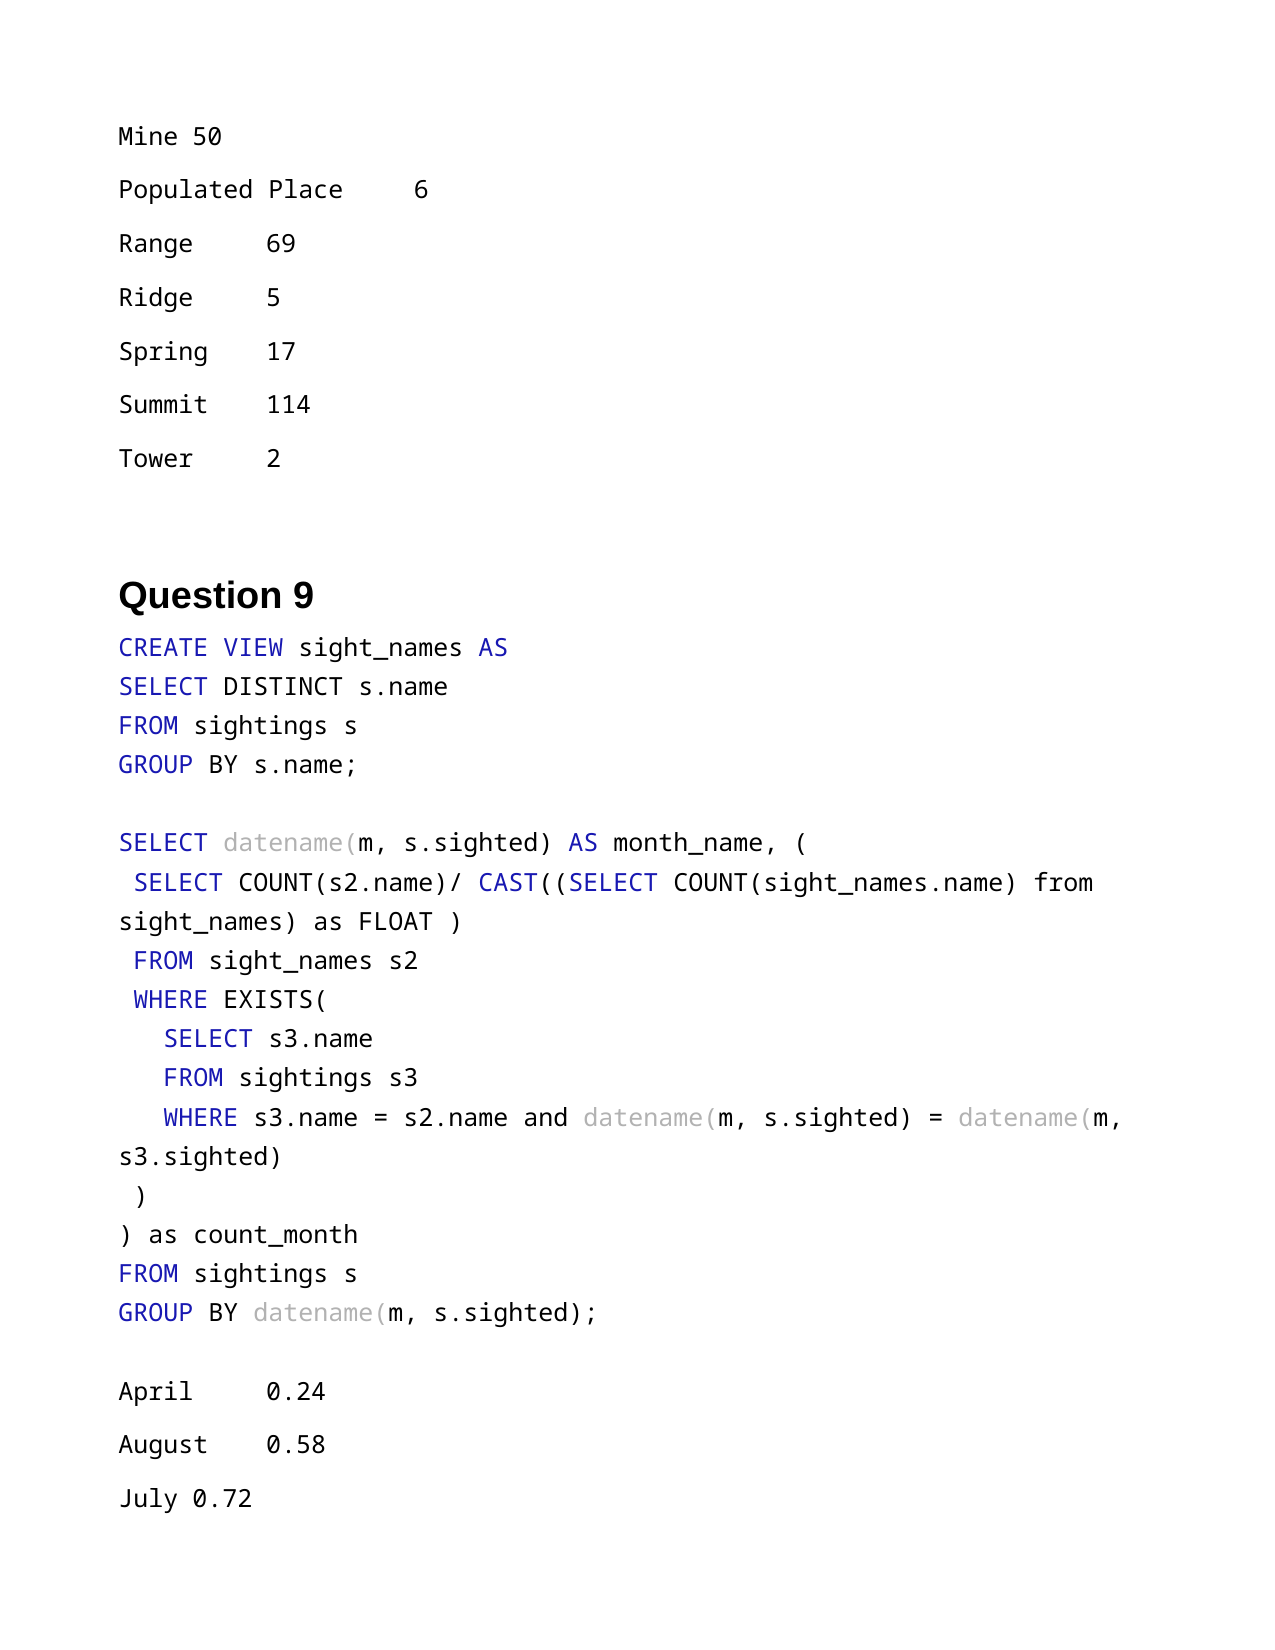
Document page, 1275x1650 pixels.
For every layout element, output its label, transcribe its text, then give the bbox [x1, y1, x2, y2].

text July 0.72 [118, 1481, 1157, 1515]
text August 0.58 [118, 1427, 1157, 1461]
text Summit 114 [118, 387, 1157, 421]
subtitle Question 9 [118, 573, 1157, 617]
text Range 69 [118, 226, 1157, 260]
text Ridge 5 [118, 279, 1157, 313]
text CREATE VIEW sight_names AS SELECT DISTINCT s.name FROM sightings s GROUP BY s.name; SELECT datename(m, s.sighted) AS month_name, ( SELECT COUNT(s2.name)/ CAST((SELECT COUNT(sight_names.name) from sight_names) as FLOAT ) FROM sight_names s2 WHERE EXISTS( SELECT s3.name FROM sightings s3 WHERE s3.name = s2.name and datename(m, s.sighted) = datename(m, s3.sighted) ) ) as count_month FROM sightings s GROUP BY datename(m, s.sighted); April 0.24 [118, 629, 1157, 1407]
text Populated Place 6 [118, 172, 1157, 206]
text Tower 2 [118, 441, 1157, 475]
text Spring 17 [118, 333, 1157, 367]
text Mine 50 [118, 118, 1157, 152]
